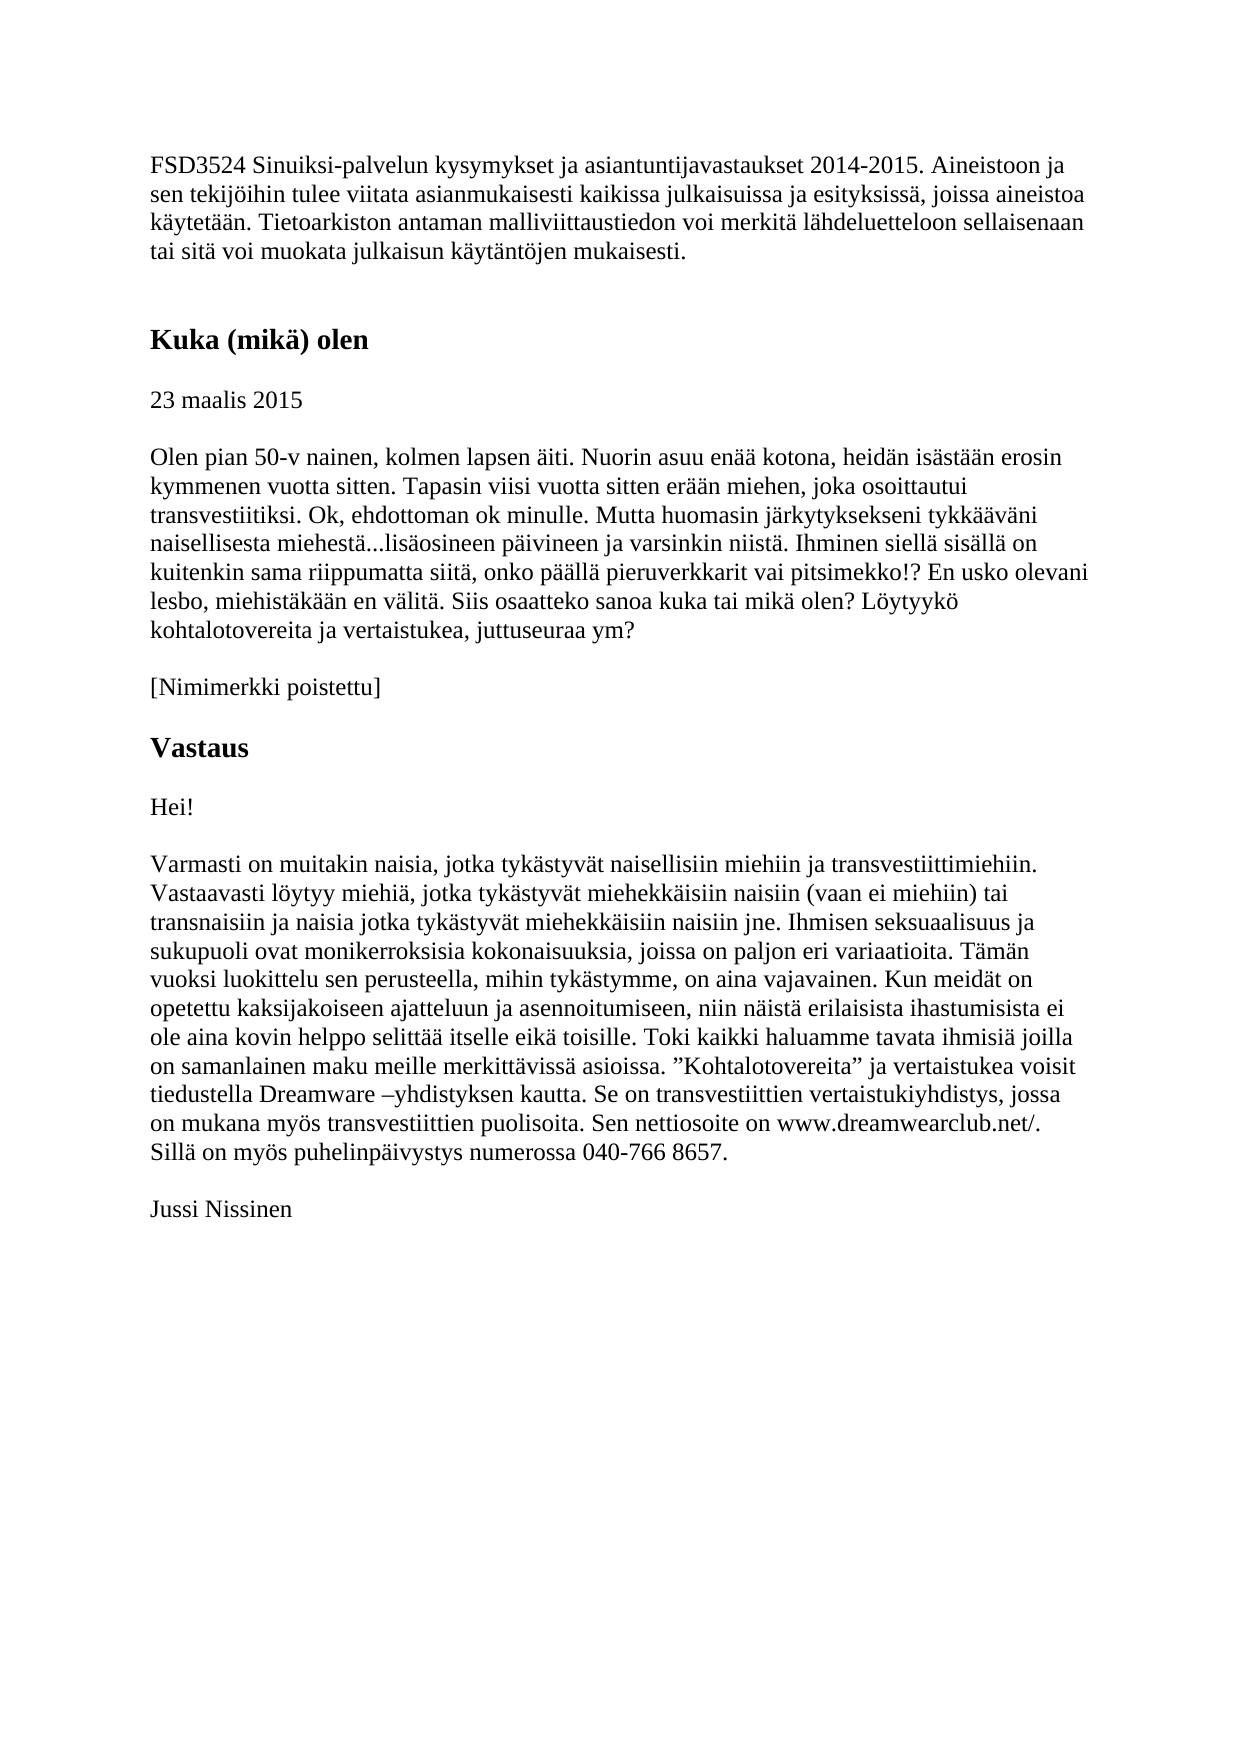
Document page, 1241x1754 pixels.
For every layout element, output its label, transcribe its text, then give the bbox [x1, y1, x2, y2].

text Kuka (mikä) olen [150, 322, 1090, 356]
text Hei! Varmasti on muitakin naisia, jotka tykästyvät naisellisiin miehiin ja transvestiittimiehiin. Vastaavasti löytyy miehiä, jotka tykästyvät miehekkäisiin naisiin (vaan ei miehiin) tai transnaisiin ja naisia jotka tykästyvät miehekkäisiin naisiin jne. Ihmisen seksuaalisuus ja sukupuoli ovat monikerroksisia kokonaisuuksia, joissa on paljon eri variaatioita. Tämän vuoksi luokittelu sen perusteella, mihin tykästymme, on aina vajavainen. Kun meidät on opetettu kaksijakoiseen ajatteluun ja asennoitumiseen, niin näistä erilaisista ihastumisista ei ole aina kovin helppo selittää itselle eikä toisille. Toki kaikki haluamme tavata ihmisiä joilla on samanlainen maku meille merkittävissä asioissa. ”Kohtalotovereita” ja vertaistukea voisit tiedustella Dreamware –yhdistyksen kautta. Se on transvestiittien vertaistukiyhdistys, jossa on mukana myös transvestiittien puolisoita. Sen nettiosoite on www.dreamwearclub.net/. Sillä on myös puhelinpäivystys numerossa 040-766 8657. Jussi Nissinen [150, 792, 1090, 1223]
text FSD3524 Sinuiksi-palvelun kysymykset ja asiantuntijavastaukset 2014-2015. Aineistoon ja sen tekijöihin tulee viitata asianmukaisesti kaikissa julkaisuissa ja esityksissä, joissa aineistoa käytetään. Tietoarkiston antaman malliviittaustiedon voi merkitä lähdeluetteloon sellaisenaan tai sitä voi muokata julkaisun käytäntöjen mukaisesti. [150, 150, 1090, 265]
text Vastaus [150, 730, 1090, 763]
text Olen pian 50-v nainen, kolmen lapsen äiti. Nuorin asuu enää kotona, heidän isästään erosin kymmenen vuotta sitten. Tapasin viisi vuotta sitten erään miehen, joka osoittautui transvestiitiksi. Ok, ehdottoman ok minulle. Mutta huomasin järkytyksekseni tykkääväni naisellisesta miehestä...lisäosineen päivineen ja varsinkin niistä. Ihminen siellä sisällä on kuitenkin sama riippumatta siitä, onko päällä pieruverkkarit vai pitsimekko!? En usko olevani lesbo, miehistäkään en välitä. Siis osaatteko sanoa kuka tai mikä olen? Löytyykö kohtalotovereita ja vertaistukea, juttuseuraa ym? [150, 442, 1090, 643]
text 23 maalis 2015 [150, 385, 1090, 413]
text [Nimimerkki poistettu] [150, 672, 1090, 701]
